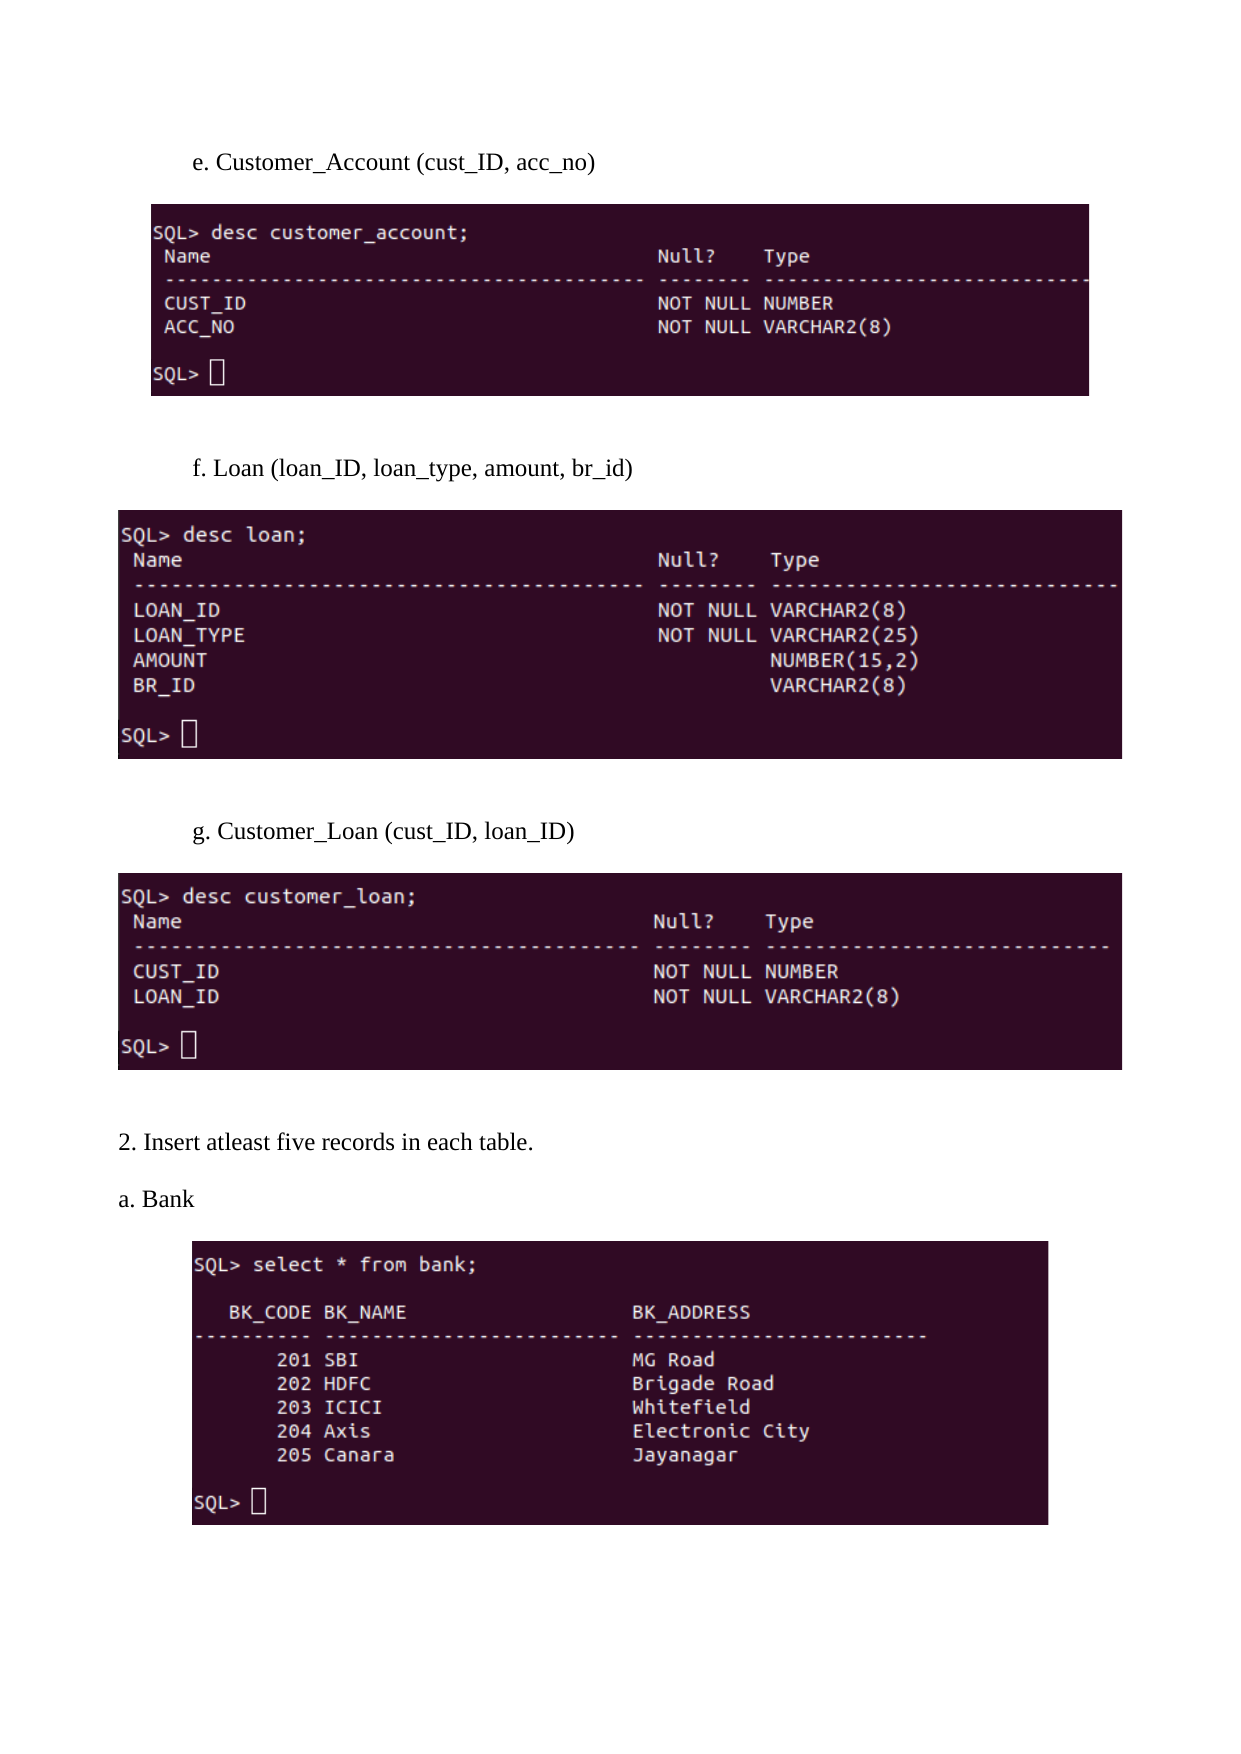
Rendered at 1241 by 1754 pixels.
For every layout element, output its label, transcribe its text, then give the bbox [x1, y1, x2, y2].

text g. Customer_Loan (cust_ID, loan_ID) [118, 816, 1122, 845]
picture [192, 1241, 1049, 1525]
picture [151, 204, 1090, 396]
text 2. Insert atleast five records in each table. [118, 1127, 1122, 1155]
text a. Bank [118, 1184, 1122, 1213]
text f. Loan (loan_ID, loan_type, amount, br_id) [118, 453, 1122, 482]
picture [118, 510, 1123, 759]
picture [118, 873, 1123, 1070]
text e. Customer_Account (cust_ID, acc_no) [118, 147, 1122, 176]
